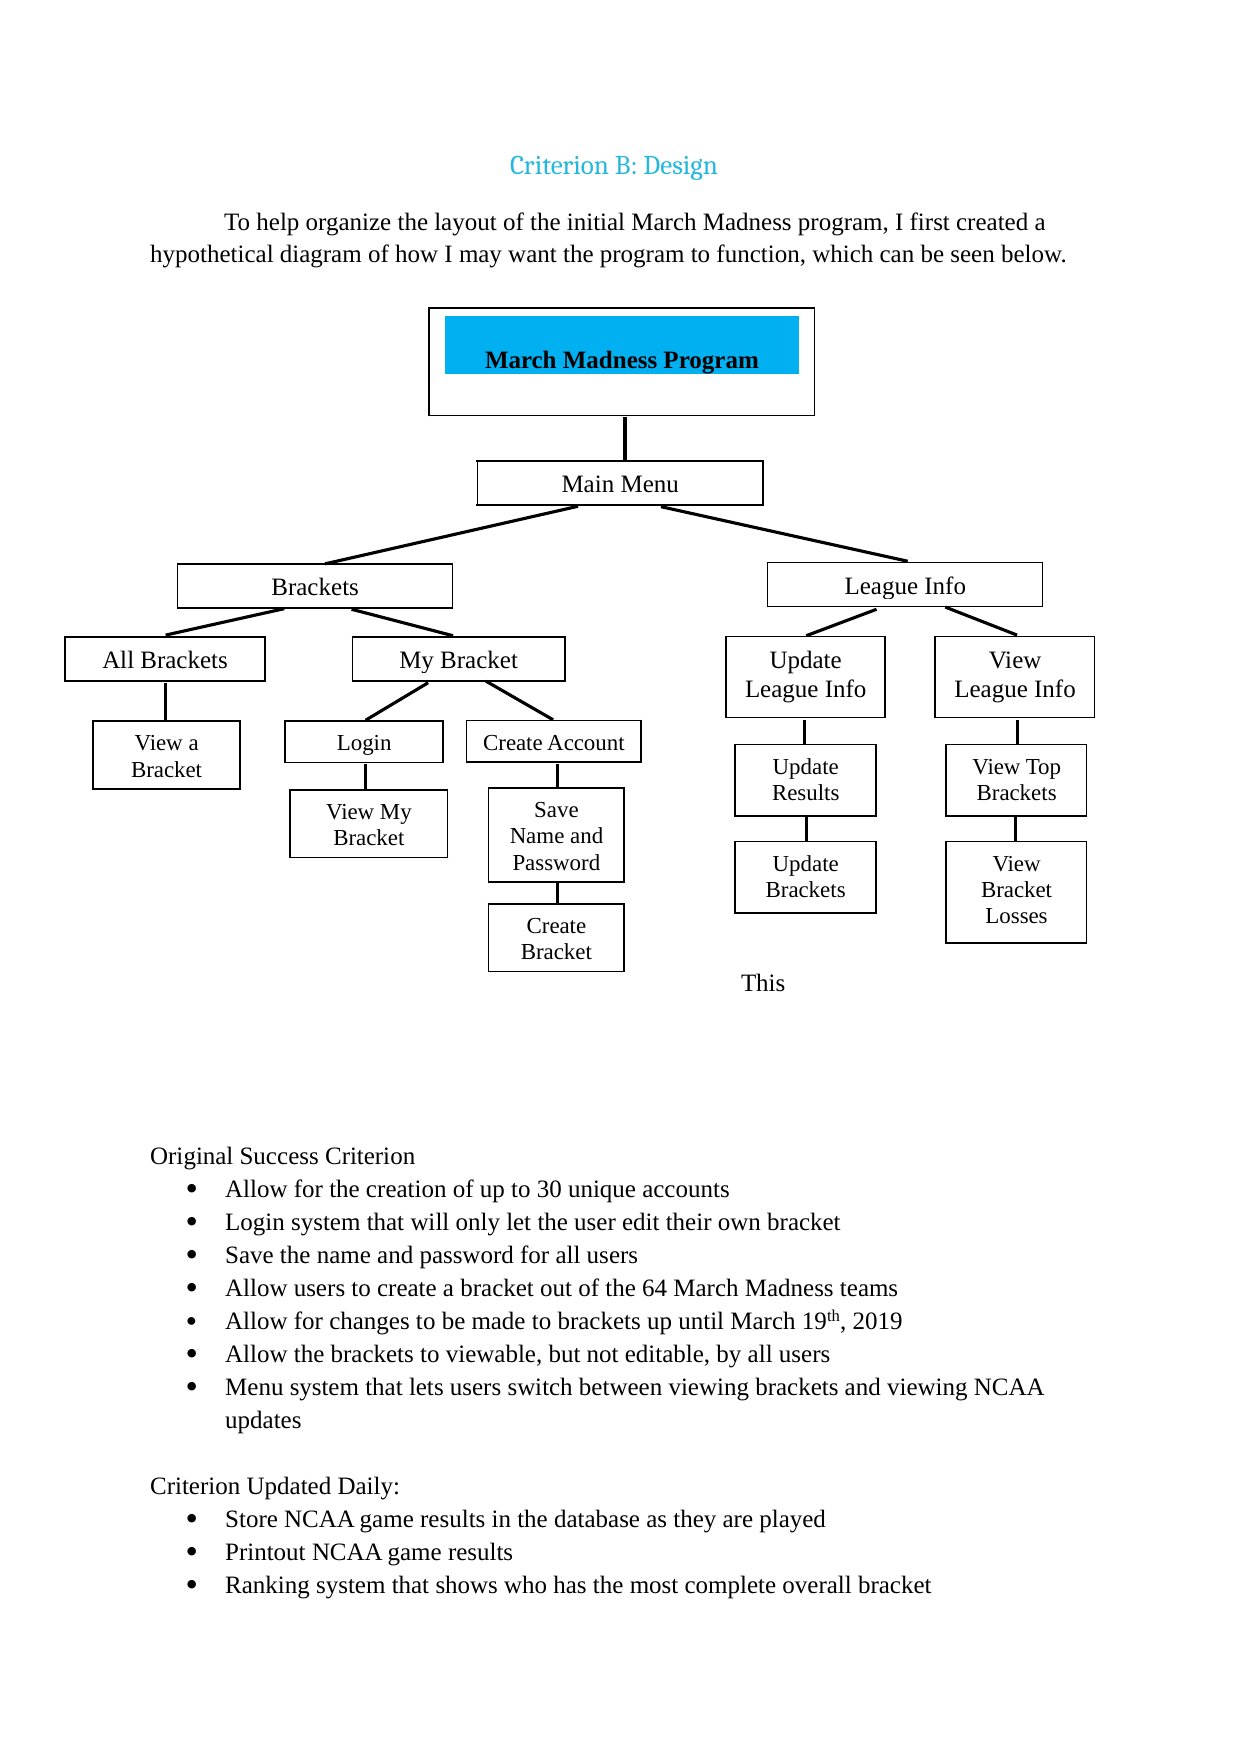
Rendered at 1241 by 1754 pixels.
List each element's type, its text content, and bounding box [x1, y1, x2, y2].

text Main Menu [493, 469, 747, 497]
text This [1017, 817, 1078, 841]
text View Top Brackets [962, 753, 1071, 805]
text View Bracket Losses [962, 849, 1071, 929]
list Allow the brackets to viewable, but not editable, by all users [187, 1339, 1078, 1368]
text View League Info [951, 645, 1079, 702]
text March Madness Program [445, 345, 799, 374]
text This [286, 722, 442, 762]
text This [150, 293, 1078, 636]
list Printout NCAA game results [187, 1537, 1078, 1566]
text View My Bracket [306, 798, 432, 849]
text All Brackets [81, 645, 249, 673]
text To help organize the layout of the initial March Madness program, I first created a hypothetical diagram of how I may want the program to function, which can be seen below. [150, 207, 1078, 268]
text Update Results [751, 753, 860, 805]
text This [489, 905, 623, 971]
text Login [301, 729, 427, 754]
text This [353, 638, 564, 680]
text Original Success Criterion [150, 1141, 1078, 1170]
text This [947, 842, 1086, 942]
text This [291, 791, 447, 857]
list Save the name and password for all users [187, 1240, 1078, 1269]
text This [947, 745, 1086, 815]
list Menu system that lets users switch between viewing brackets and viewing NCAA updates [187, 1372, 1078, 1434]
list Ranking system that shows who has the most complete overall bracket [187, 1570, 1078, 1599]
list Store NCAA game results in the database as they are played [187, 1504, 1078, 1533]
list Allow for changes to be made to brackets up until March 19th, 2019 [187, 1306, 1078, 1335]
text Create Account [482, 729, 626, 753]
list Login system that will only let the user edit their own bracket [187, 1207, 1078, 1236]
text Update League Info [742, 645, 869, 702]
text Save Name and Password [504, 796, 608, 874]
text This [478, 462, 762, 504]
text Create Bracket [504, 912, 608, 963]
list Allow for the creation of up to 30 unique accounts [187, 1174, 1078, 1203]
text This [489, 789, 623, 881]
text View a Bracket [109, 729, 224, 781]
text Brackets [193, 572, 437, 600]
list Allow users to create a bracket out of the 64 March Madness teams [187, 1273, 1078, 1302]
text This [178, 565, 452, 607]
text Update Brackets [751, 849, 860, 902]
text This [94, 722, 239, 788]
text This [150, 506, 1078, 997]
text Criterion B: Design [150, 150, 1078, 181]
text This [467, 721, 640, 761]
text This [768, 563, 1042, 606]
text This [936, 637, 1094, 717]
text This [727, 637, 884, 717]
text League Info [783, 571, 1027, 598]
text My Bracket [368, 645, 549, 673]
text This [66, 638, 264, 680]
text Criterion Updated Daily: [150, 1471, 1078, 1500]
